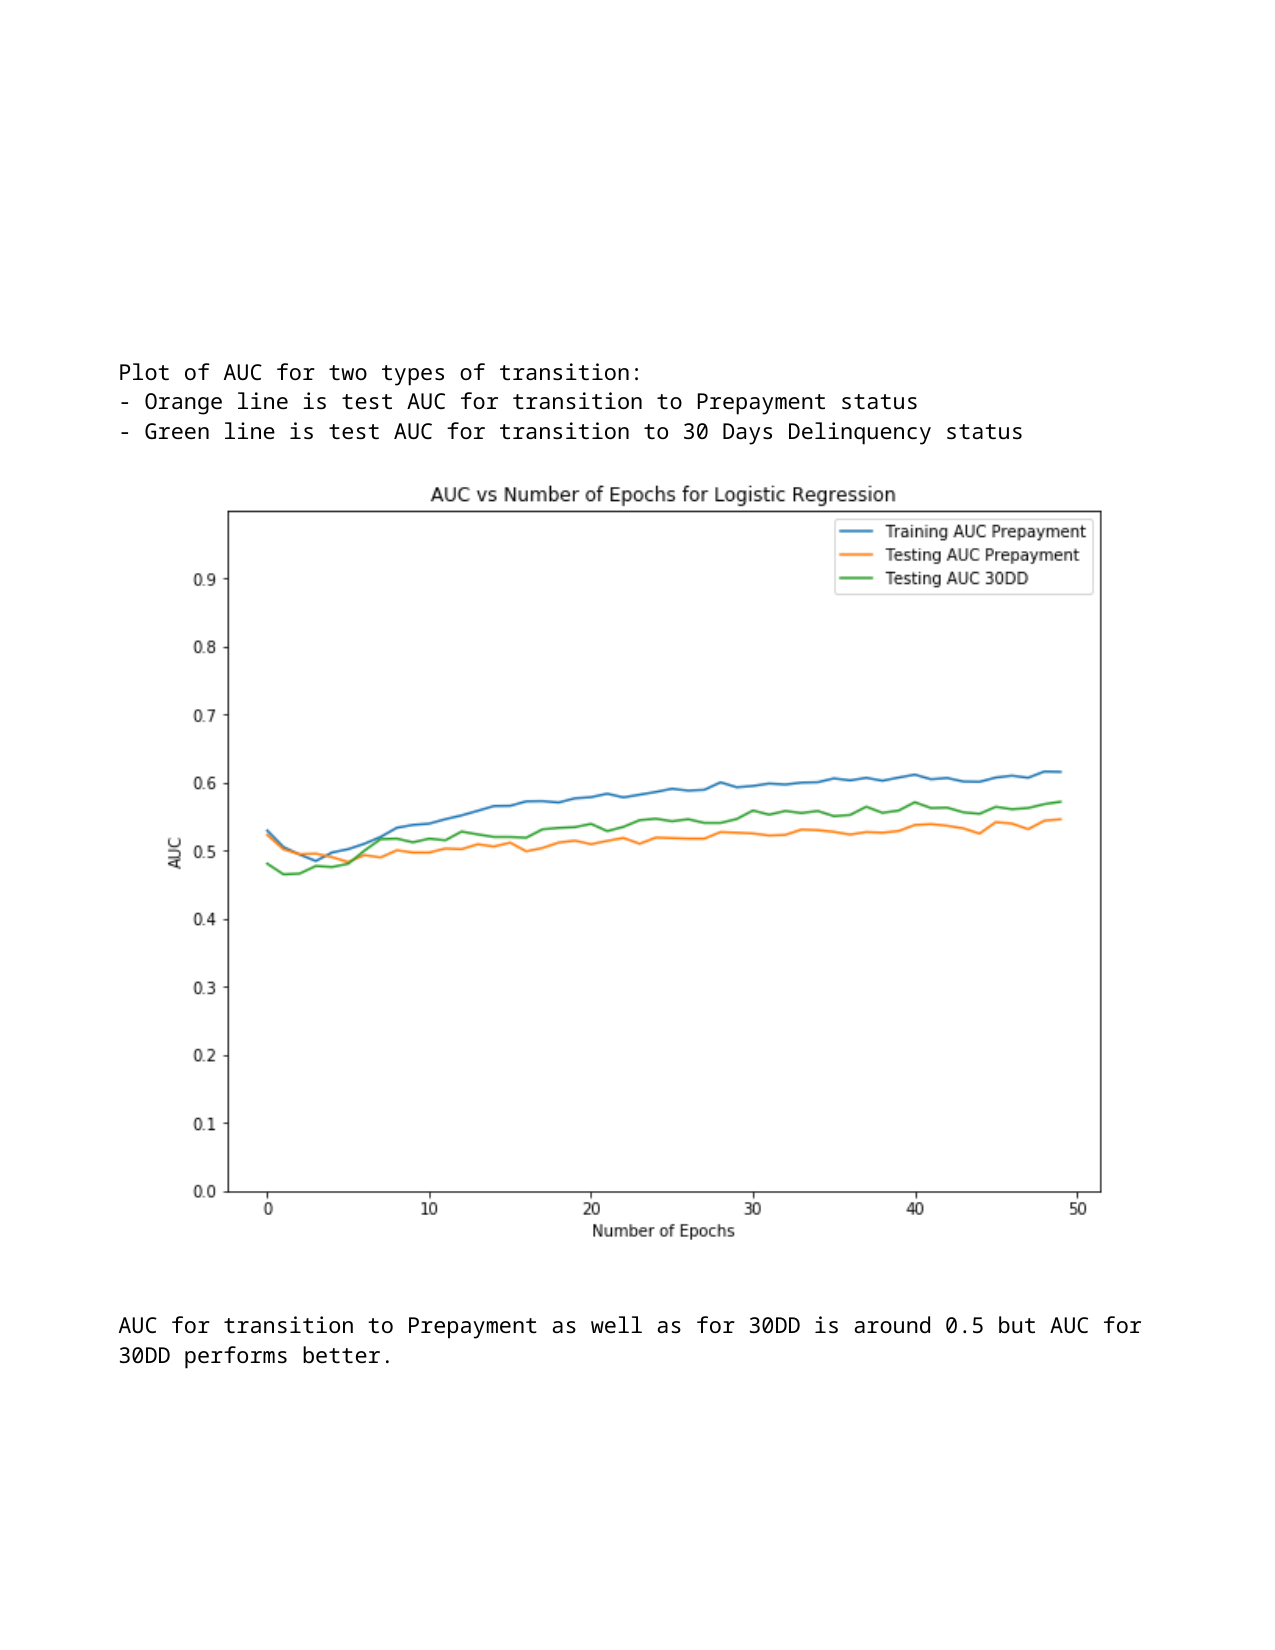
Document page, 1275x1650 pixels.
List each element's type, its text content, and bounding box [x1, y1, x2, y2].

text AUC for transition to Prepayment as well as for 30DD is around 0.5 but AUC for 30DD performs better. [118, 1310, 1157, 1370]
text - Orange line is test AUC for transition to Prepayment status [118, 386, 1157, 416]
text Plot of AUC for two types of transition: [118, 356, 1157, 386]
picture [159, 475, 1116, 1251]
text - Green line is test AUC for transition to 30 Days Delinquency status [118, 416, 1157, 446]
